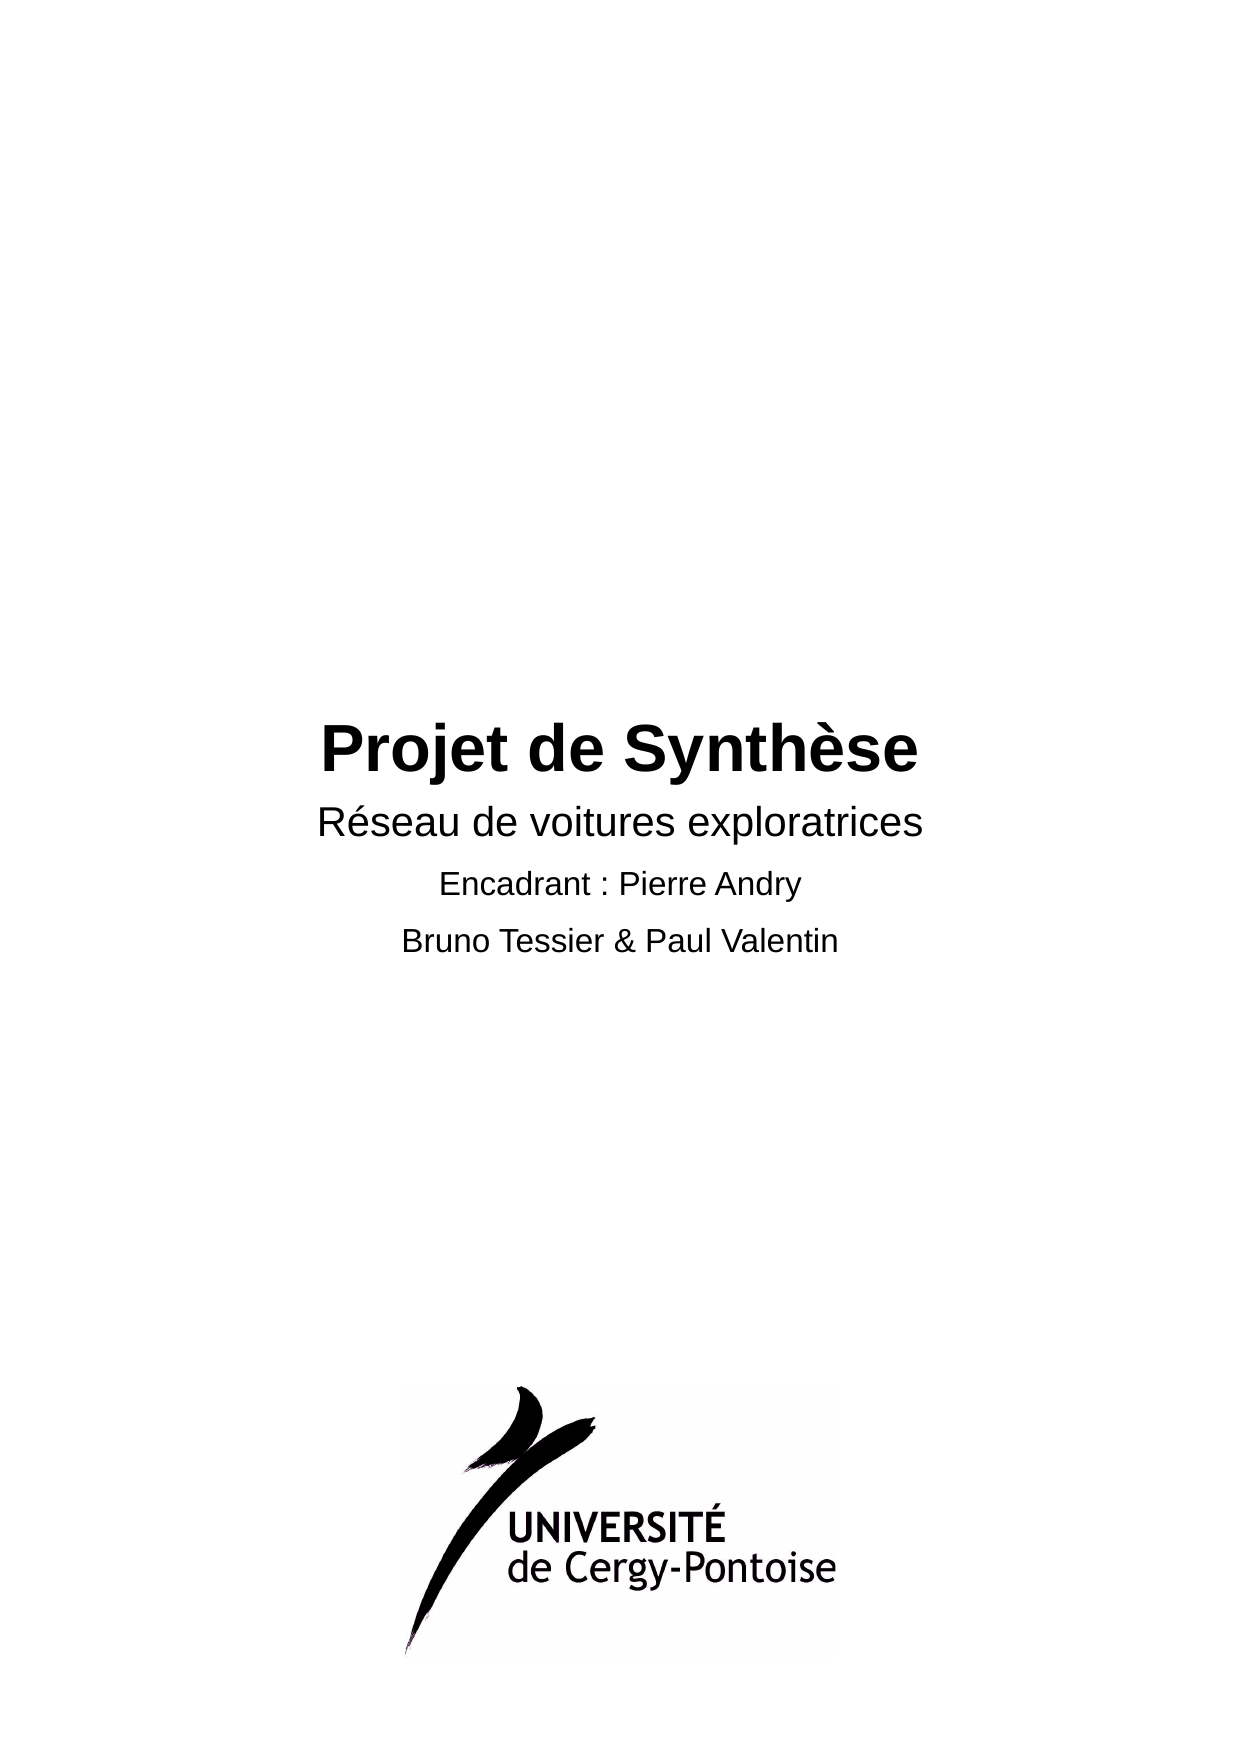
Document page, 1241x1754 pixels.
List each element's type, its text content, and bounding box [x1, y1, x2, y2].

subtitle Réseau de voitures exploratrices [118, 797, 1122, 845]
title Projet de Synthèse [118, 709, 1122, 785]
subtitle Encadrant : Pierre Andry [118, 864, 1122, 903]
picture [404, 1386, 836, 1658]
subtitle Bruno Tessier & Paul Valentin [118, 921, 1122, 960]
